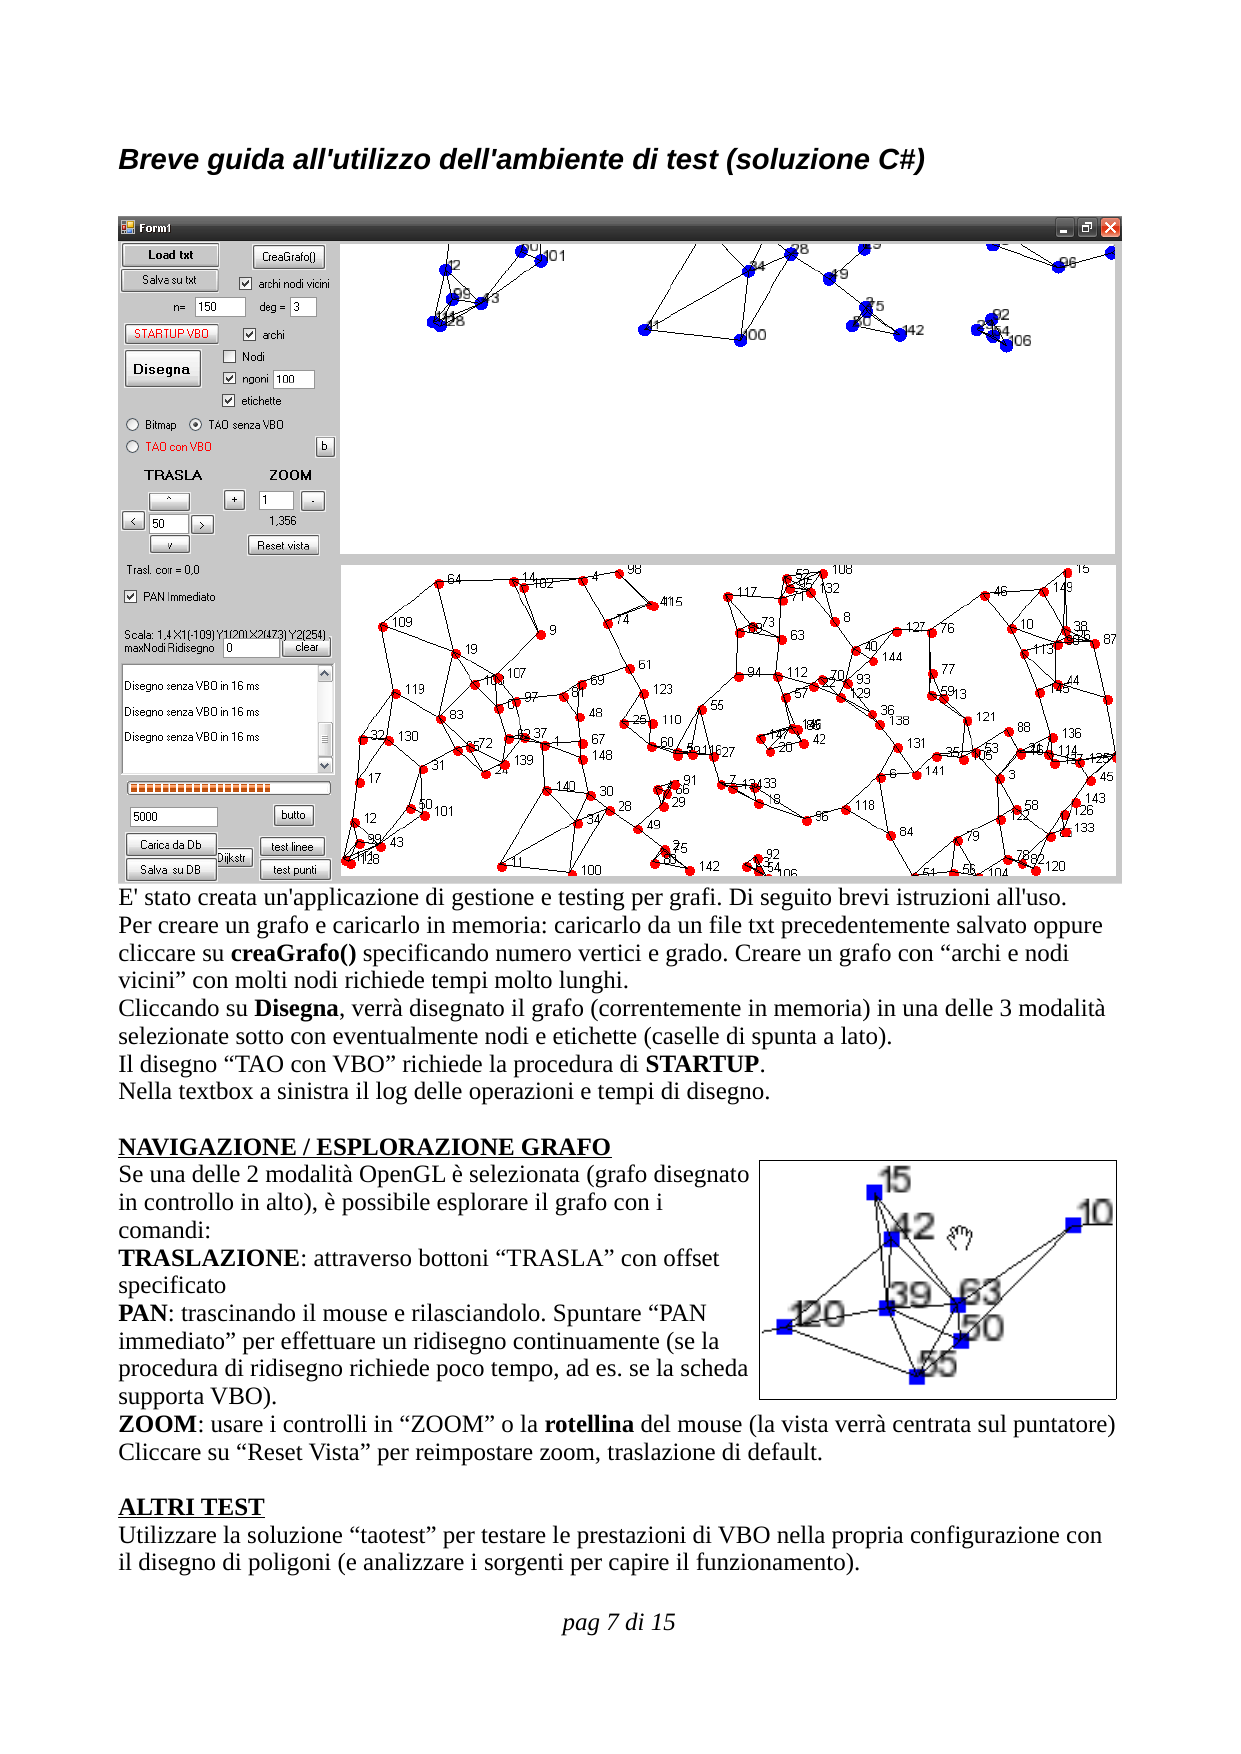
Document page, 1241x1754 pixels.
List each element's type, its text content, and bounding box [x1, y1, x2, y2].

text Utilizzare la soluzione “taotest” per testare le prestazioni di VBO nella propria configurazione con il disegno di poligoni (e analizzare i sorgenti per capire il funzionamento). [118, 1521, 1122, 1576]
text TRASLAZIONE: attraverso bottoni “TRASLA” con offset specificato [118, 1244, 759, 1299]
text PAN: trascinando il mouse e rilasciandolo. Spuntare “PAN immediato” per effettuare un ridisegno continuamente (se la procedura di ridisegno richiede poco tempo, ad es. se la scheda supporta VBO). [118, 1299, 1122, 1410]
text Cliccare su “Reset Vista” per reimpostare zoom, traslazione di default. [118, 1438, 1122, 1465]
text Nella textbox a sinistra il log delle operazioni e tempi di disegno. [118, 1077, 1122, 1105]
text Se una delle 2 modalità OpenGL è selezionata (grafo disegnato in controllo in alto), è possibile esplorare il grafo con i comandi: [118, 1161, 759, 1244]
text ZOOM: usare i controlli in “ZOOM” o la rotellina del mouse (la vista verrà centrata sul puntatore) [118, 1410, 1122, 1438]
text ALTRI TEST [118, 1493, 1122, 1521]
subtitle Breve guida all'utilizzo dell'ambiente di test (soluzione C#) [118, 143, 1122, 176]
text Cliccando su Disegna, verrà disegnato il grafo (correntemente in memoria) in una delle 3 modalità selezionate sotto con eventualmente nodi e etichette (caselle di spunta a lato). [118, 994, 1122, 1050]
text Il disegno “TAO con VBO” richiede la procedura di STARTUP. [118, 1050, 1122, 1077]
text NAVIGAZIONE / ESPLORAZIONE GRAFO [118, 1133, 1122, 1161]
text [760, 1161, 1116, 1399]
text E' stato creata un'applicazione di gestione e testing per grafi. Di seguito brevi istruzioni all'uso. Per creare un grafo e caricarlo in memoria: caricarlo da un file txt precedentemente salvato oppure cliccare su creaGrafo() specificando numero vertici e grado. Creare un grafo con “archi e nodi vicini” con molti nodi richiede tempi molto lunghi. [118, 884, 1122, 994]
